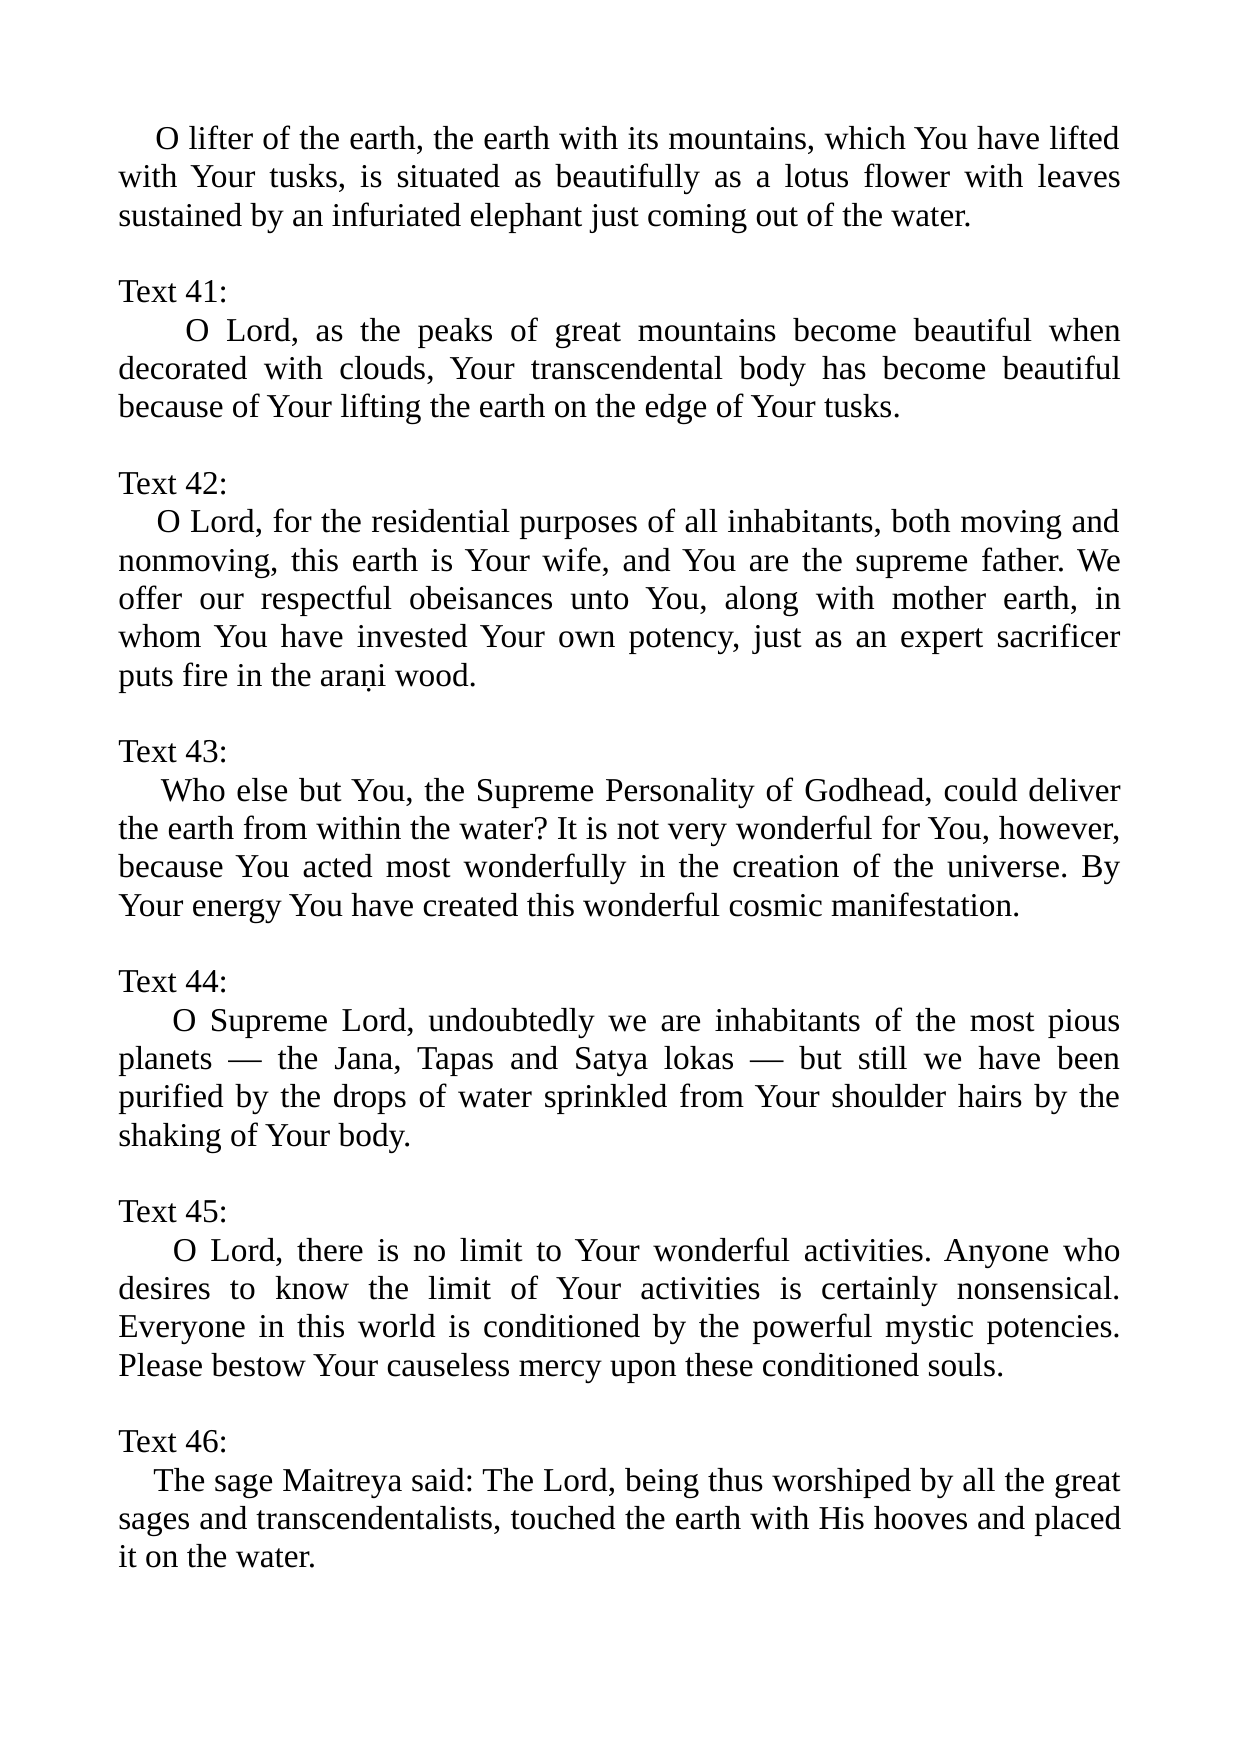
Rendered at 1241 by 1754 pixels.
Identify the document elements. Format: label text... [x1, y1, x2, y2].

text Text 43: [118, 731, 1122, 770]
text The sage Maitreya said: The Lord, being thus worshiped by all the great sages and transcendentalists, touched the earth with His hooves and placed it on the water. [118, 1460, 1122, 1575]
text Text 45: [118, 1191, 1122, 1230]
text Who else but You, the Supreme Personality of Godhead, could deliver the earth from within the water? It is not very wonderful for You, however, because You acted most wonderfully in the creation of the universe. By Your energy You have created this wonderful cosmic manifestation. [118, 770, 1122, 923]
text O lifter of the earth, the earth with its mountains, which You have lifted with Your tusks, is situated as beautifully as a lotus flower with leaves sustained by an infuriated elephant just coming out of the water. [118, 118, 1122, 233]
text Text 46: [118, 1421, 1122, 1460]
text O Supreme Lord, undoubtedly we are inhabitants of the most pious planets — the Jana, Tapas and Satya lokas — but still we have been purified by the drops of water sprinkled from Your shoulder hairs by the shaking of Your body. [118, 1000, 1122, 1153]
text O Lord, there is no limit to Your wonderful activities. Anyone who desires to know the limit of Your activities is certainly nonsensical. Everyone in this world is conditioned by the powerful mystic potencies. Please bestow Your causeless mercy upon these conditioned souls. [118, 1230, 1122, 1383]
text Text 41: [118, 271, 1122, 310]
text O Lord, for the residential purposes of all inhabitants, both moving and nonmoving, this earth is Your wife, and You are the supreme father. We offer our respectful obeisances unto You, along with mother earth, in whom You have invested Your own potency, just as an expert sacrificer puts fire in the araṇi wood. [118, 501, 1122, 693]
text Text 42: [118, 463, 1122, 501]
text O Lord, as the peaks of great mountains become beautiful when decorated with clouds, Your transcendental body has become beautiful because of Your lifting the earth on the edge of Your tusks. [118, 310, 1122, 425]
text Text 44: [118, 961, 1122, 1000]
